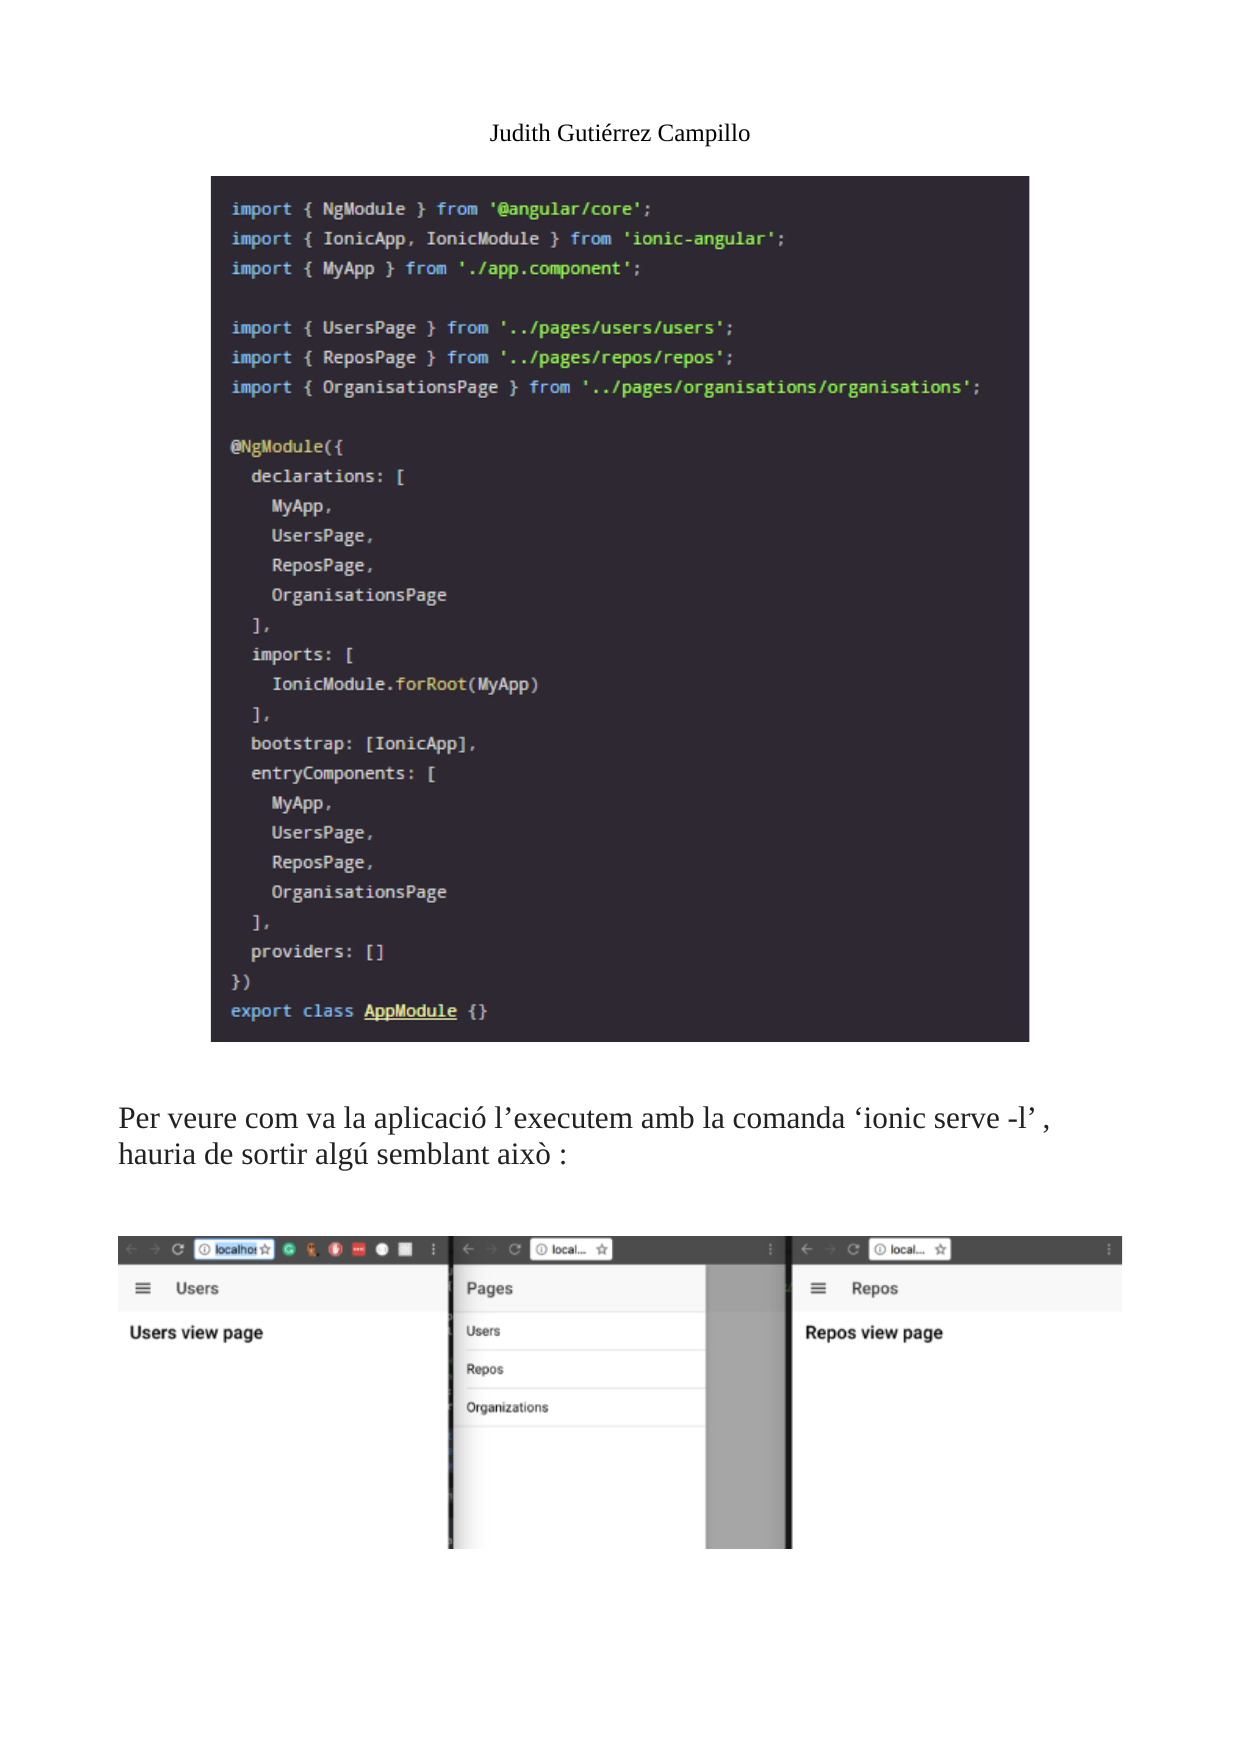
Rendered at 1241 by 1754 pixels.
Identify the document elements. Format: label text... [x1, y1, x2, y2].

picture [210, 176, 1030, 1042]
text Per veure com va la aplicació l’executem amb la comanda ‘ionic serve -l’ , hauria de sortir algú semblant això : [118, 1100, 1122, 1172]
picture [118, 1236, 1123, 1549]
